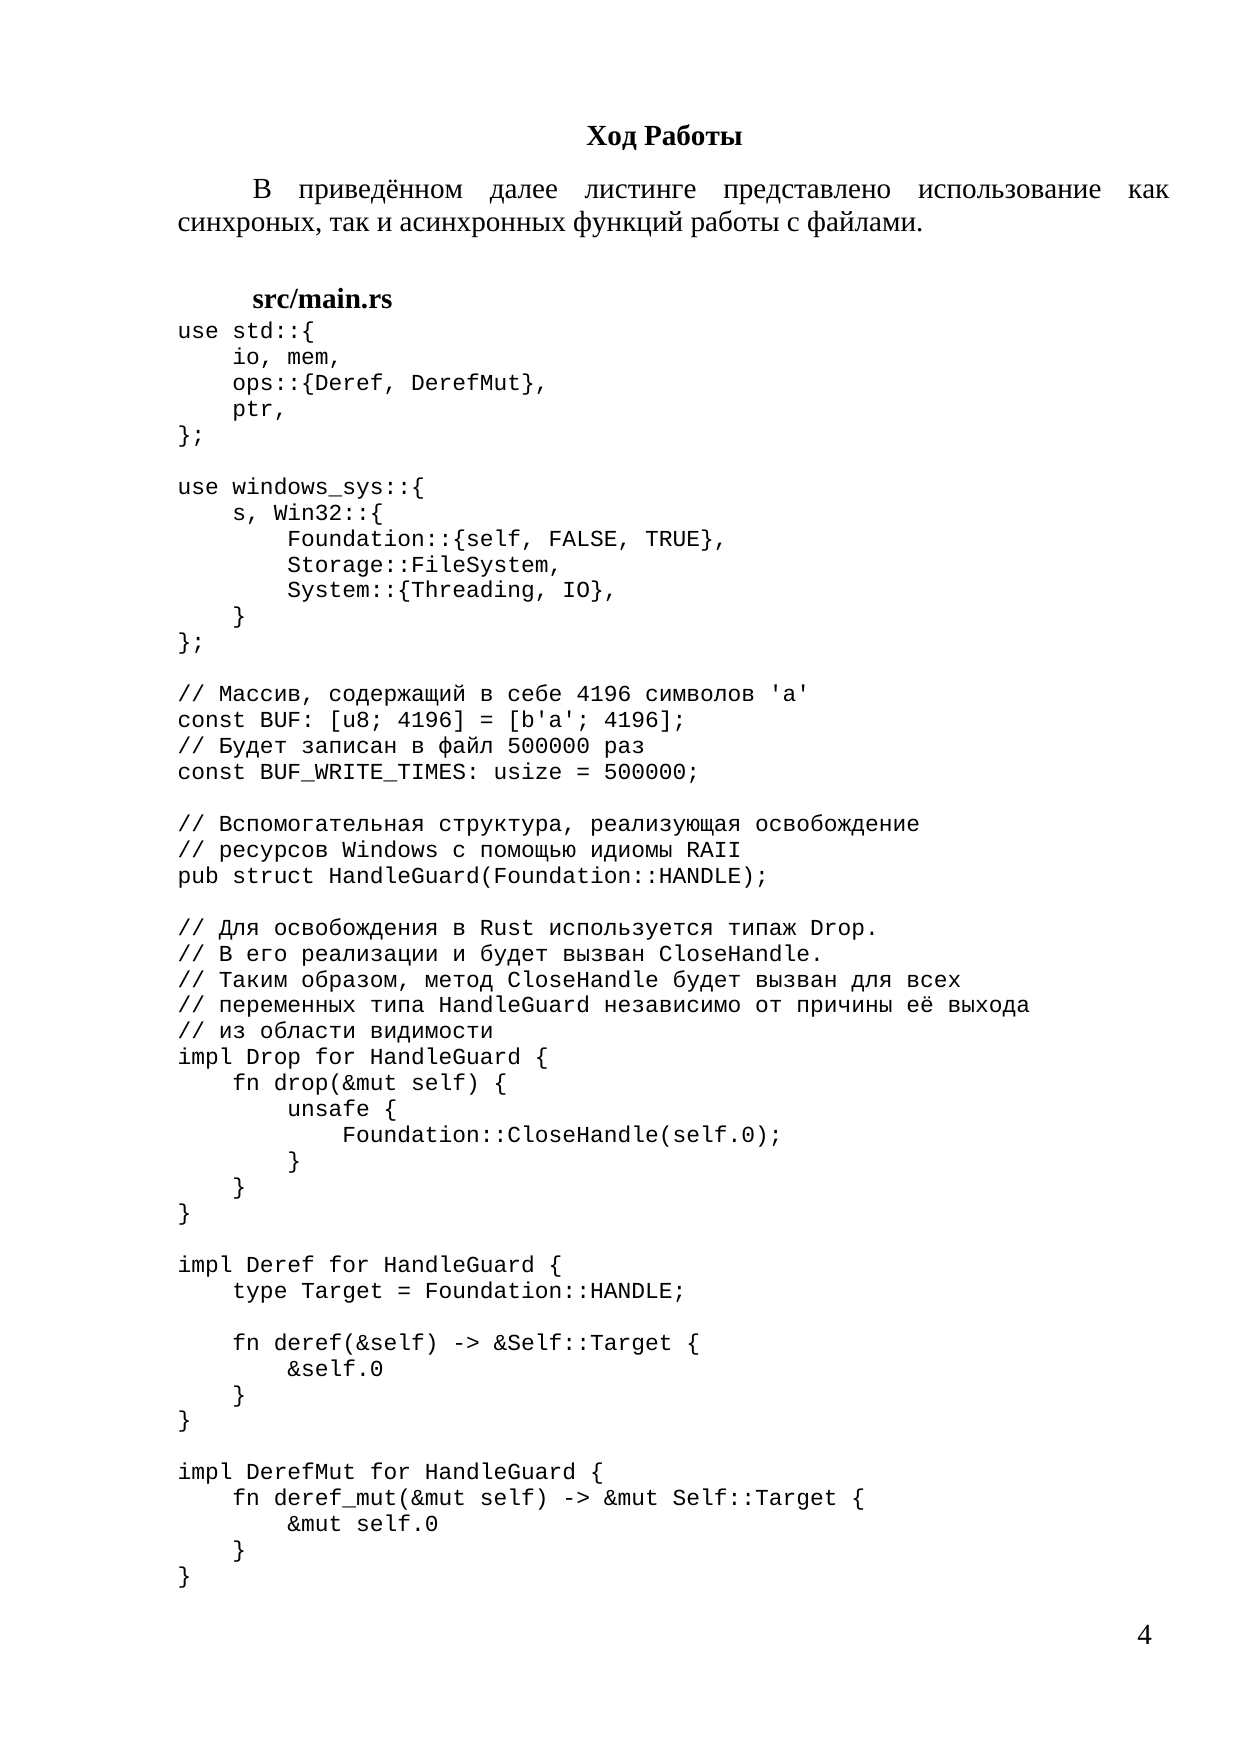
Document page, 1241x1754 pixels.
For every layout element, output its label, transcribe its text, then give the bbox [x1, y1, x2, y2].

text } [177, 1564, 1170, 1590]
text // из области видимости [177, 1020, 1170, 1046]
text } [177, 1538, 1170, 1564]
text ops::{Deref, DerefMut}, [177, 371, 1170, 397]
text }; [177, 631, 1170, 657]
text System::{Threading, IO}, [177, 579, 1170, 605]
text Foundation::CloseHandle(self.0); [177, 1123, 1170, 1149]
text // ресурсов Windows с помощью идиомы RAII [177, 838, 1170, 864]
text } [177, 1409, 1170, 1435]
text pub struct HandleGuard(Foundation::HANDLE); [177, 864, 1170, 890]
text Foundation::{self, FALSE, TRUE}, [177, 527, 1170, 553]
text const BUF: [u8; 4196] = [b'a'; 4196]; [177, 708, 1170, 734]
text unsafe { [177, 1098, 1170, 1123]
text src/main.rs [177, 281, 1170, 315]
text io, mem, [177, 345, 1170, 371]
text fn deref_mut(&mut self) -> &mut Self::Target { [177, 1487, 1170, 1513]
text type Target = Foundation::HANDLE; [177, 1279, 1170, 1305]
text const BUF_WRITE_TIMES: usize = 500000; [177, 760, 1170, 786]
text } [177, 1201, 1170, 1227]
text use windows_sys::{ [177, 475, 1170, 501]
text // Вспомогательная структура, реализующая освобождение [177, 812, 1170, 838]
text } [177, 605, 1170, 631]
text use std::{ [177, 319, 1170, 345]
text ptr, [177, 397, 1170, 423]
text } [177, 1175, 1170, 1201]
text // В его реализации и будет вызван CloseHandle. [177, 942, 1170, 968]
text // Будет записан в файл 500000 раз [177, 734, 1170, 760]
text // Массив, содержащий в себе 4196 символов 'a' [177, 683, 1170, 708]
text } [177, 1149, 1170, 1175]
text Storage::FileSystem, [177, 553, 1170, 579]
text fn drop(&mut self) { [177, 1072, 1170, 1098]
text // переменных типа HandleGuard независимо от причины её выхода [177, 994, 1170, 1020]
text impl DerefMut for HandleGuard { [177, 1461, 1170, 1487]
text impl Deref for HandleGuard { [177, 1253, 1170, 1279]
text s, Win32::{ [177, 501, 1170, 527]
text impl Drop for HandleGuard { [177, 1046, 1170, 1072]
text }; [177, 423, 1170, 449]
text // Таким образом, метод CloseHandle будет вызван для всех [177, 968, 1170, 994]
text fn deref(&self) -> &Self::Target { [177, 1331, 1170, 1357]
text В приведённом далее листинге представлено использование как синхроных, так и асинхронных функций работы с файлами. [177, 171, 1170, 238]
text // Для освобождения в Rust используется типаж Drop. [177, 916, 1170, 942]
text Ход Работы [177, 118, 1152, 152]
text } [177, 1383, 1170, 1409]
text &mut self.0 [177, 1513, 1170, 1538]
text &self.0 [177, 1357, 1170, 1383]
